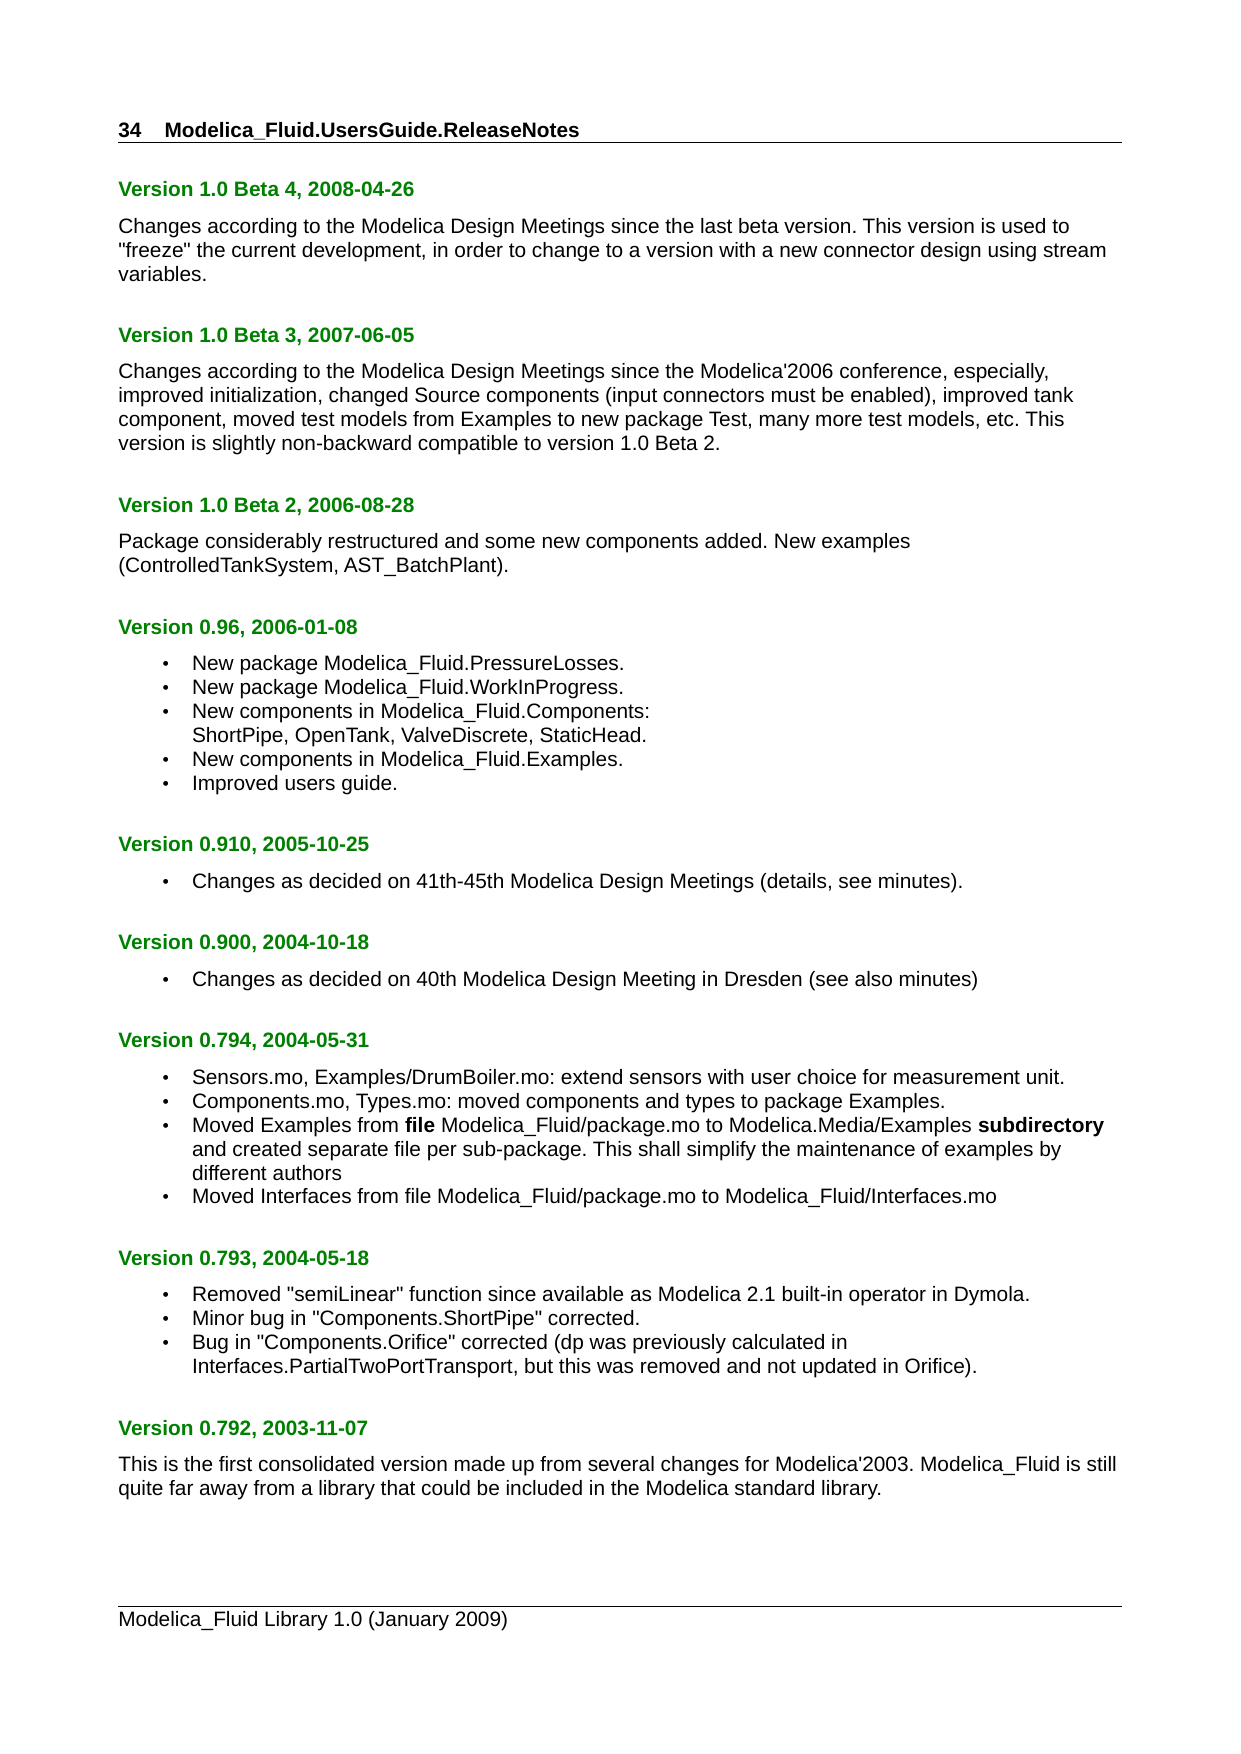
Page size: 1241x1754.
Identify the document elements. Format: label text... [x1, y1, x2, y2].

subtitle Version 0.96, 2006-01-08 [118, 614, 1122, 638]
subtitle Version 0.794, 2004-05-31 [118, 1028, 1122, 1052]
text Changes according to the Modelica Design Meetings since the last beta version. This version is used to "freeze" the current development, in order to change to a version with a new connector design using stream variables. [118, 213, 1122, 285]
list New components in Modelica_Fluid.Components: ShortPipe, OpenTank, ValveDiscrete, StaticHead. [162, 699, 1122, 747]
list Moved Interfaces from file Modelica_Fluid/package.mo to Modelica_Fluid/Interfaces.mo [162, 1184, 1122, 1208]
list Moved Examples from file Modelica_Fluid/package.mo to Modelica.Media/Examples subdirectory and created separate file per sub-package. This shall simplify the maintenance of examples by different authors [162, 1112, 1122, 1184]
list New package Modelica_Fluid.PressureLosses. [162, 651, 1122, 675]
list New components in Modelica_Fluid.Examples. [162, 747, 1122, 771]
text Changes according to the Modelica Design Meetings since the Modelica'2006 conference, especially, improved initialization, changed Source components (input connectors must be enabled), improved tank component, moved test models from Examples to new package Test, many more test models, etc. This version is slightly non-backward compatible to version 1.0 Beta 2. [118, 359, 1122, 455]
list Minor bug in "Components.ShortPipe" corrected. [162, 1306, 1122, 1330]
subtitle Version 1.0 Beta 4, 2008-04-26 [118, 177, 1122, 201]
text This is the first consolidated version made up from several changes for Modelica'2003. Modelica_Fluid is still quite far away from a library that could be included in the Modelica standard library. [118, 1452, 1122, 1500]
subtitle Version 1.0 Beta 3, 2007-06-05 [118, 323, 1122, 347]
list New package Modelica_Fluid.WorkInProgress. [162, 675, 1122, 699]
list Improved users guide. [162, 771, 1122, 795]
list Components.mo, Types.mo: moved components and types to package Examples. [162, 1088, 1122, 1112]
subtitle Version 0.900, 2004-10-18 [118, 930, 1122, 954]
text Package considerably restructured and some new components added. New examples (ControlledTankSystem, AST_BatchPlant). [118, 529, 1122, 577]
list Removed "semiLinear" function since available as Modelica 2.1 built-in operator in Dymola. [162, 1282, 1122, 1306]
subtitle Version 0.910, 2005-10-25 [118, 832, 1122, 856]
list Sensors.mo, Examples/DrumBoiler.mo: extend sensors with user choice for measurement unit. [162, 1064, 1122, 1088]
subtitle Version 1.0 Beta 2, 2006-08-28 [118, 493, 1122, 517]
list Changes as decided on 40th Modelica Design Meeting in Dresden (see also minutes) [162, 967, 1122, 991]
list Changes as decided on 41th-45th Modelica Design Meetings (details, see minutes). [162, 869, 1122, 893]
subtitle Version 0.793, 2004-05-18 [118, 1246, 1122, 1270]
list Bug in "Components.Orifice" corrected (dp was previously calculated in Interfaces.PartialTwoPortTransport, but this was removed and not updated in Orifice). [162, 1330, 1122, 1378]
subtitle Version 0.792, 2003-11-07 [118, 1416, 1122, 1439]
